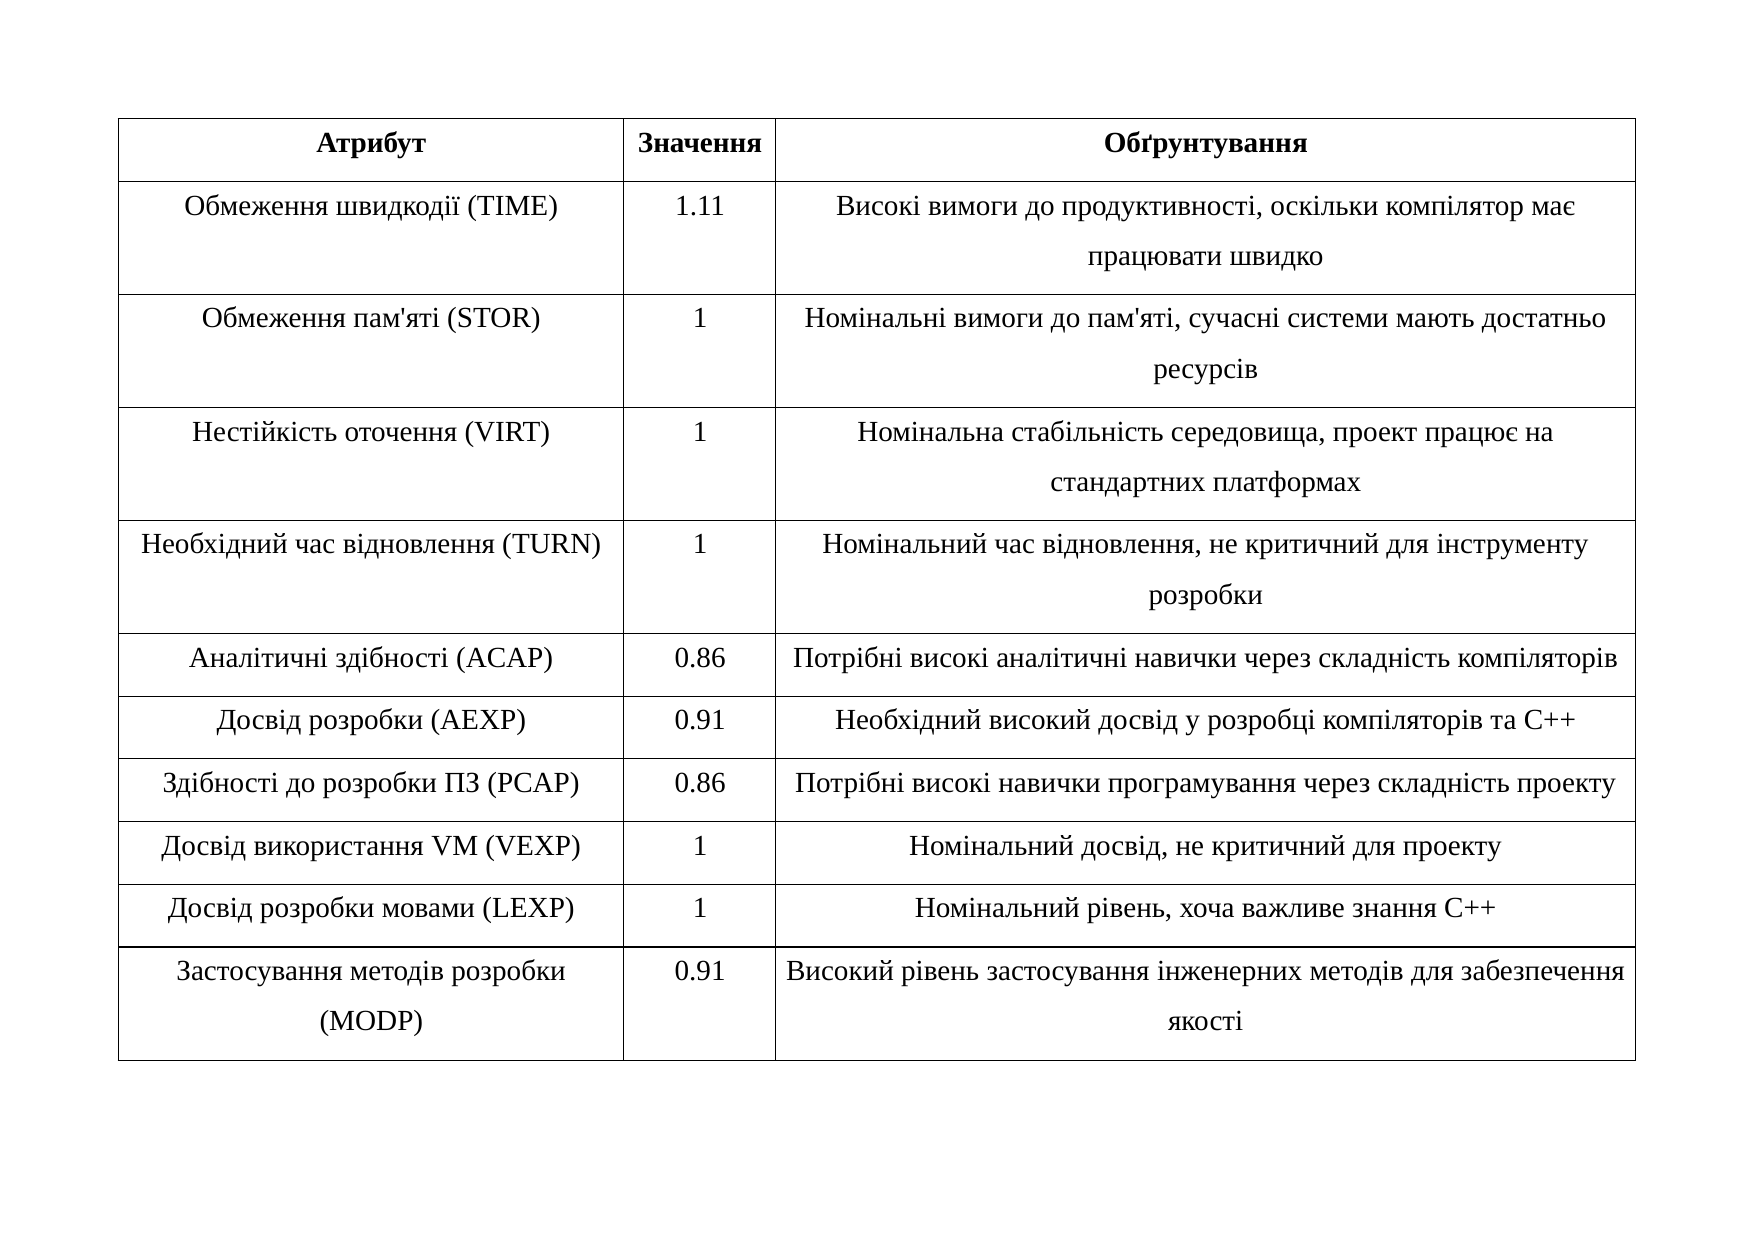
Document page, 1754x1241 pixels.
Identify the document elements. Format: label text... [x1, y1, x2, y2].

table_cell 1 [624, 822, 775, 884]
table_cell Аналітичні здібності (ACAP) [119, 634, 623, 696]
table_cell Потрібні високі навички програмування через складність проекту [776, 759, 1635, 821]
table_cell 0.86 [624, 634, 775, 696]
table_cell 1 [624, 295, 775, 407]
table_cell Потрібні високі аналітичні навички через складність компіляторів [776, 634, 1635, 696]
table_cell Обмеження пам'яті (STOR) [119, 295, 623, 407]
table_cell Необхідний високий досвід у розробці компіляторів та C++ [776, 697, 1635, 758]
table_cell 0.86 [624, 759, 775, 821]
table_cell Застосування методів розробки (MODP) [119, 948, 623, 1059]
table_cell 1 [624, 885, 775, 946]
table_cell Високі вимоги до продуктивності, оскільки компілятор має працювати швидко [776, 182, 1635, 294]
table_cell 1 [624, 521, 775, 633]
table_cell 0.91 [624, 948, 775, 1059]
table_cell Досвід розробки мовами (LEXP) [119, 885, 623, 946]
table_cell Досвід використання VM (VEXP) [119, 822, 623, 884]
table_cell Здібності до розробки ПЗ (PCAP) [119, 759, 623, 821]
table_cell Обмеження швидкодії (TIME) [119, 182, 623, 294]
table_cell Високий рівень застосування інженерних методів для забезпечення якості [776, 948, 1635, 1059]
table_cell Номінальні вимоги до пам'яті, сучасні системи мають достатньо ресурсів [776, 295, 1635, 407]
table_cell Необхідний час відновлення (TURN) [119, 521, 623, 633]
table_cell 1 [624, 408, 775, 520]
table_cell Номінальний час відновлення, не критичний для інструменту розробки [776, 521, 1635, 633]
table_cell Номінальний досвід, не критичний для проекту [776, 822, 1635, 884]
table_cell Номінальна стабільність середовища, проект працює на стандартних платформах [776, 408, 1635, 520]
table_cell Номінальний рівень, хоча важливе знання C++ [776, 885, 1635, 946]
table_header Атрибут [119, 119, 623, 181]
table_header Обґрунтування [776, 119, 1635, 181]
table_cell 1.11 [624, 182, 775, 294]
table_cell Нестійкість оточення (VIRT) [119, 408, 623, 520]
table_cell Досвід розробки (AEXP) [119, 697, 623, 758]
table_cell 0.91 [624, 697, 775, 758]
table_header Значення [624, 119, 775, 181]
